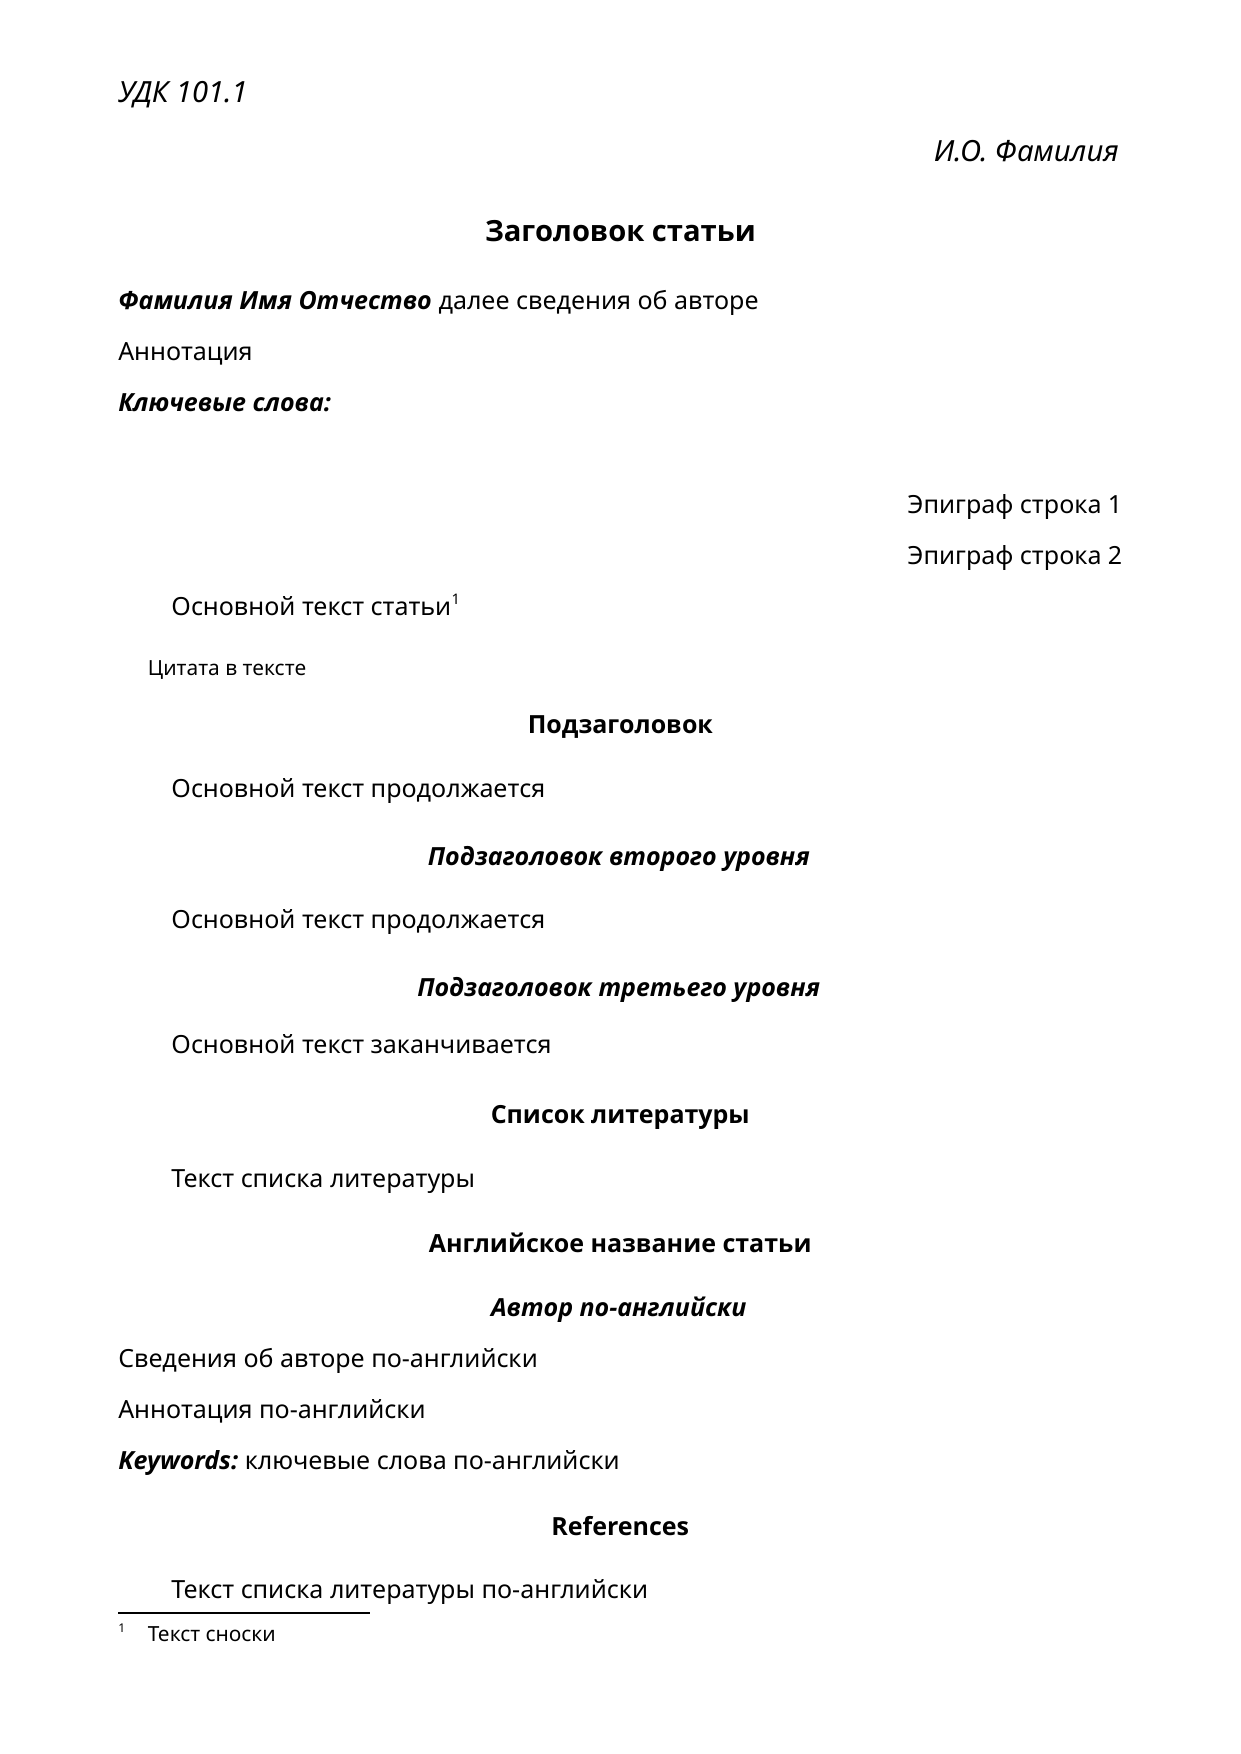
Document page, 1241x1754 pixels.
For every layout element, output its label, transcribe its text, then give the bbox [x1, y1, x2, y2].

text Ключевые слова: [118, 385, 1122, 419]
subtitle Подзаголовок [118, 707, 1122, 741]
text Фамилия Имя Отчество далее сведения об авторе [118, 283, 1122, 317]
text УДК 101.1 [118, 71, 1122, 111]
subtitle References [118, 1508, 1122, 1542]
subtitle Подзаголовок третьего уровня [118, 970, 1122, 1004]
text Основной текст продолжается [118, 902, 1122, 936]
text Сведения об авторе по-английски [118, 1341, 1122, 1375]
text Keywords: ключевые слова по-английски [118, 1443, 1122, 1477]
text И.О. Фамилия [118, 130, 1122, 170]
text Цитата в тексте [148, 657, 1093, 680]
text Текст списка литературы [118, 1161, 1122, 1194]
text Основной текст заканчивается [118, 1027, 1122, 1061]
text Эпиграф строка 2 [118, 538, 1122, 572]
text Эпиграф строка 1 [118, 487, 1122, 521]
text Текст сноски [118, 1619, 1122, 1648]
text Основной текст статьи [118, 589, 1122, 623]
subtitle Список литературы [118, 1097, 1122, 1131]
text Текст списка литературы по-английски [118, 1572, 1122, 1606]
text Аннотация [118, 334, 1122, 368]
subtitle Подзаголовок второго уровня [118, 838, 1122, 872]
text Аннотация по-английски [118, 1392, 1122, 1426]
subtitle Заголовок статьи [118, 211, 1122, 250]
subtitle Английское название статьи [118, 1226, 1122, 1260]
text Основной текст продолжается [118, 770, 1122, 804]
text Автор по-английски [118, 1290, 1122, 1324]
